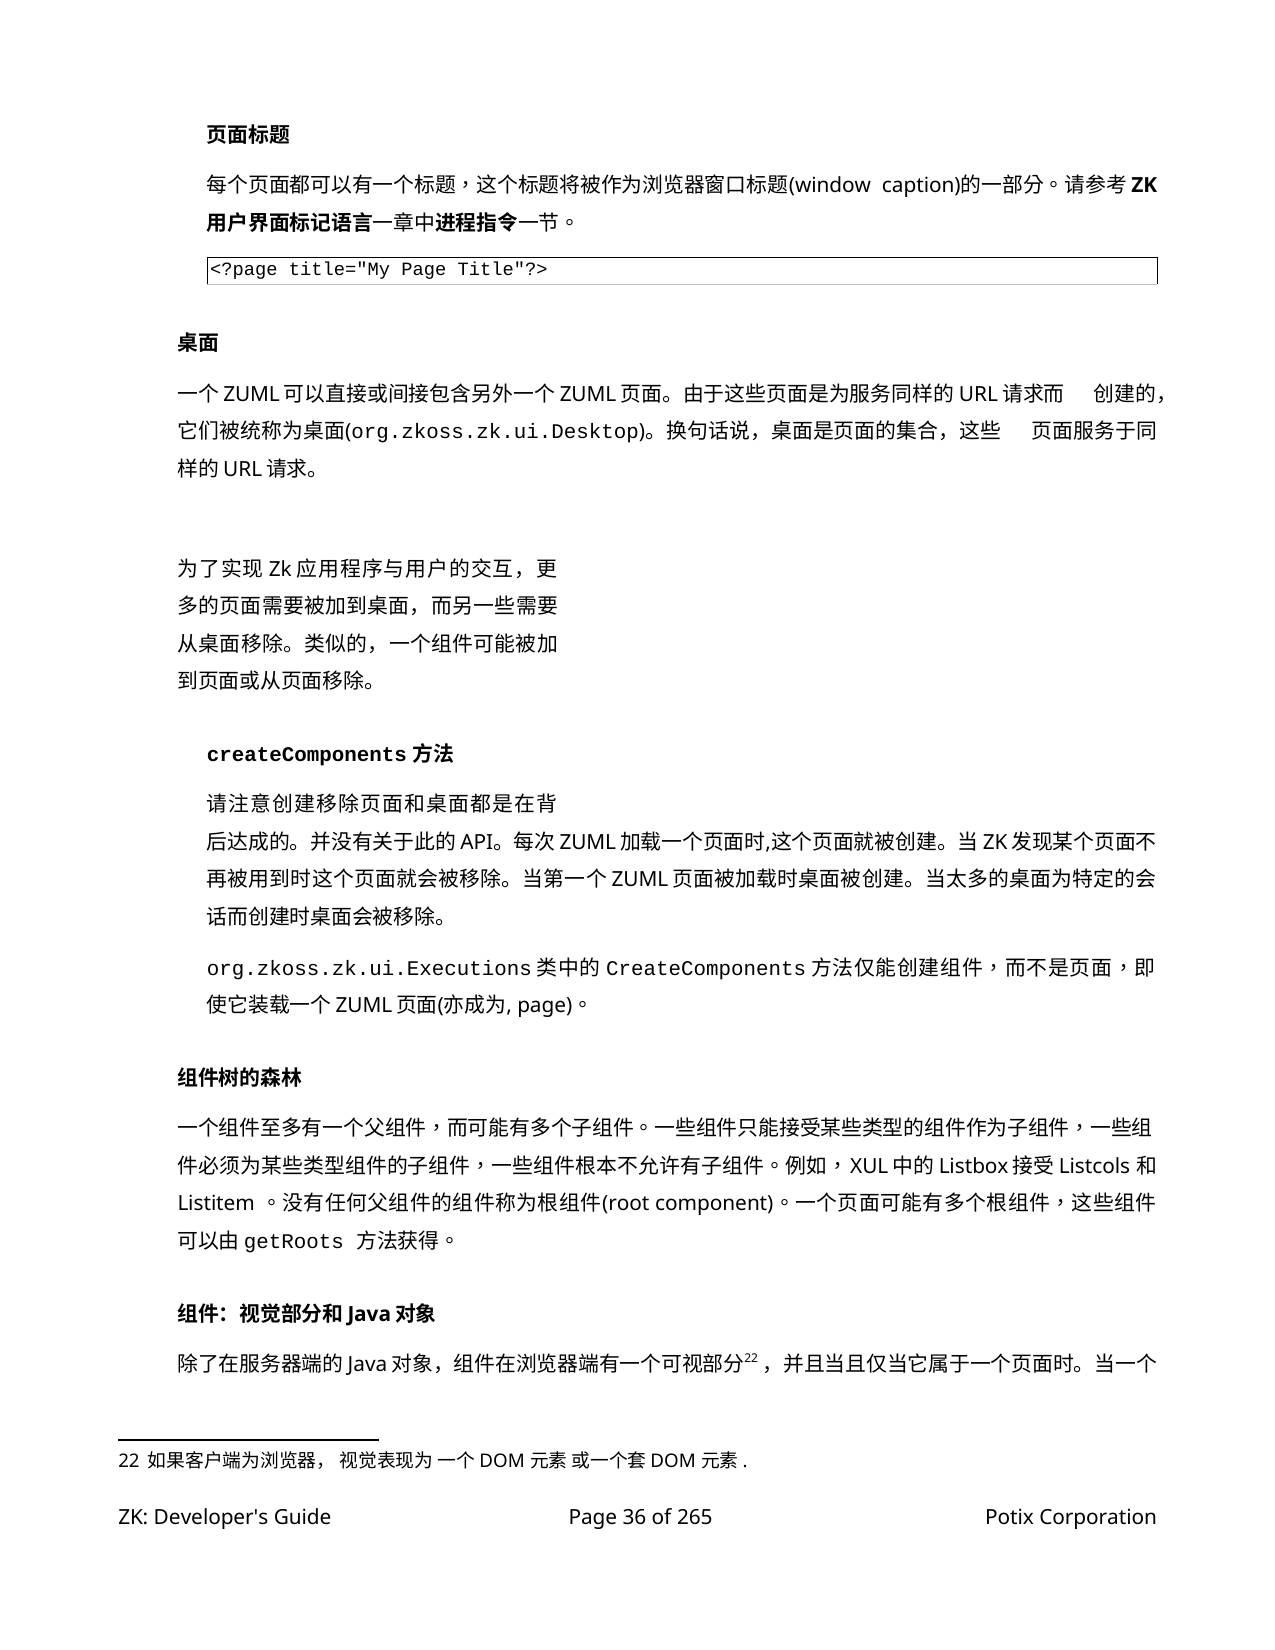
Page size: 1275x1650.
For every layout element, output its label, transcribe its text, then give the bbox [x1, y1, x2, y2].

text 一个组件至多有一个父组件，而可能有多个子组件。一些组件只能接受某些类型的组件作为子组件，一些组件必须为某些类型组件的子组件，一些组件根本不允许有子组件。例如，XUL中的Listbox接受Listcols 和 Listitem 。没有任何父组件的组件称为根组件(root component)。一个页面可能有多个根组件，这些组件可以由getRoots 方法获得。 [177, 1112, 1157, 1254]
subtitle 桌面 [177, 327, 1157, 357]
text 请注意创建移除页面和桌面都是在背后达成的。并没有关于此的API。每次ZUML加载一个页面时,这个页面就被创建。当ZK发现某个页面不再被用到时这个页面就会被移除。当第一个ZUML页面被加载时桌面被创建。当太多的桌面为特定的会话而创建时桌面会被移除。 [207, 788, 1157, 930]
text <?page title="My Page Title"?> [208, 258, 1157, 284]
subtitle 组件：视觉部分和Java对象 [177, 1297, 1157, 1327]
text 如果客户端为浏览器， 视觉表现为 一个 DOM 元素 或一个套DOM 元素 . [118, 1446, 1157, 1473]
subtitle 页面标题 [207, 118, 1157, 148]
text 为了实现Zk应用程序与用户的交互，更多的页面需要被加到桌面，而另一些需要从桌面移除。类似的，一个组件可能被加到页面或从页面移除。 [177, 552, 1157, 694]
text org.zkoss.zk.ui.Executions类中的CreateComponents方法仅能创建组件，而不是页面，即使它装载一个ZUML页面(亦成为, page)。 [207, 951, 1157, 1019]
text 除了在服务器端的Java对象，组件在浏览器端有一个可视部分 ，并且当且仅当它属于一个页面时。当一个 [177, 1348, 1157, 1378]
text 每个页面都可以有一个标题，这个标题将被作为浏览器窗口标题(window caption)的一部分。请参考ZK用户界面标记语言一章中进程指令一节。 [207, 169, 1157, 236]
subtitle createComponents 方法 [207, 737, 1157, 767]
subtitle 组件树的森林 [177, 1061, 1157, 1091]
text 一个ZUML可以直接或间接包含另外一个ZUML页面。由于这些页面是为服务同样的URL请求而 创建的，它们被统称为桌面(org.zkoss.zk.ui.Desktop)。换句话说，桌面是页面的集合，这些 页面服务于同样的URL请求。 [177, 377, 1157, 482]
